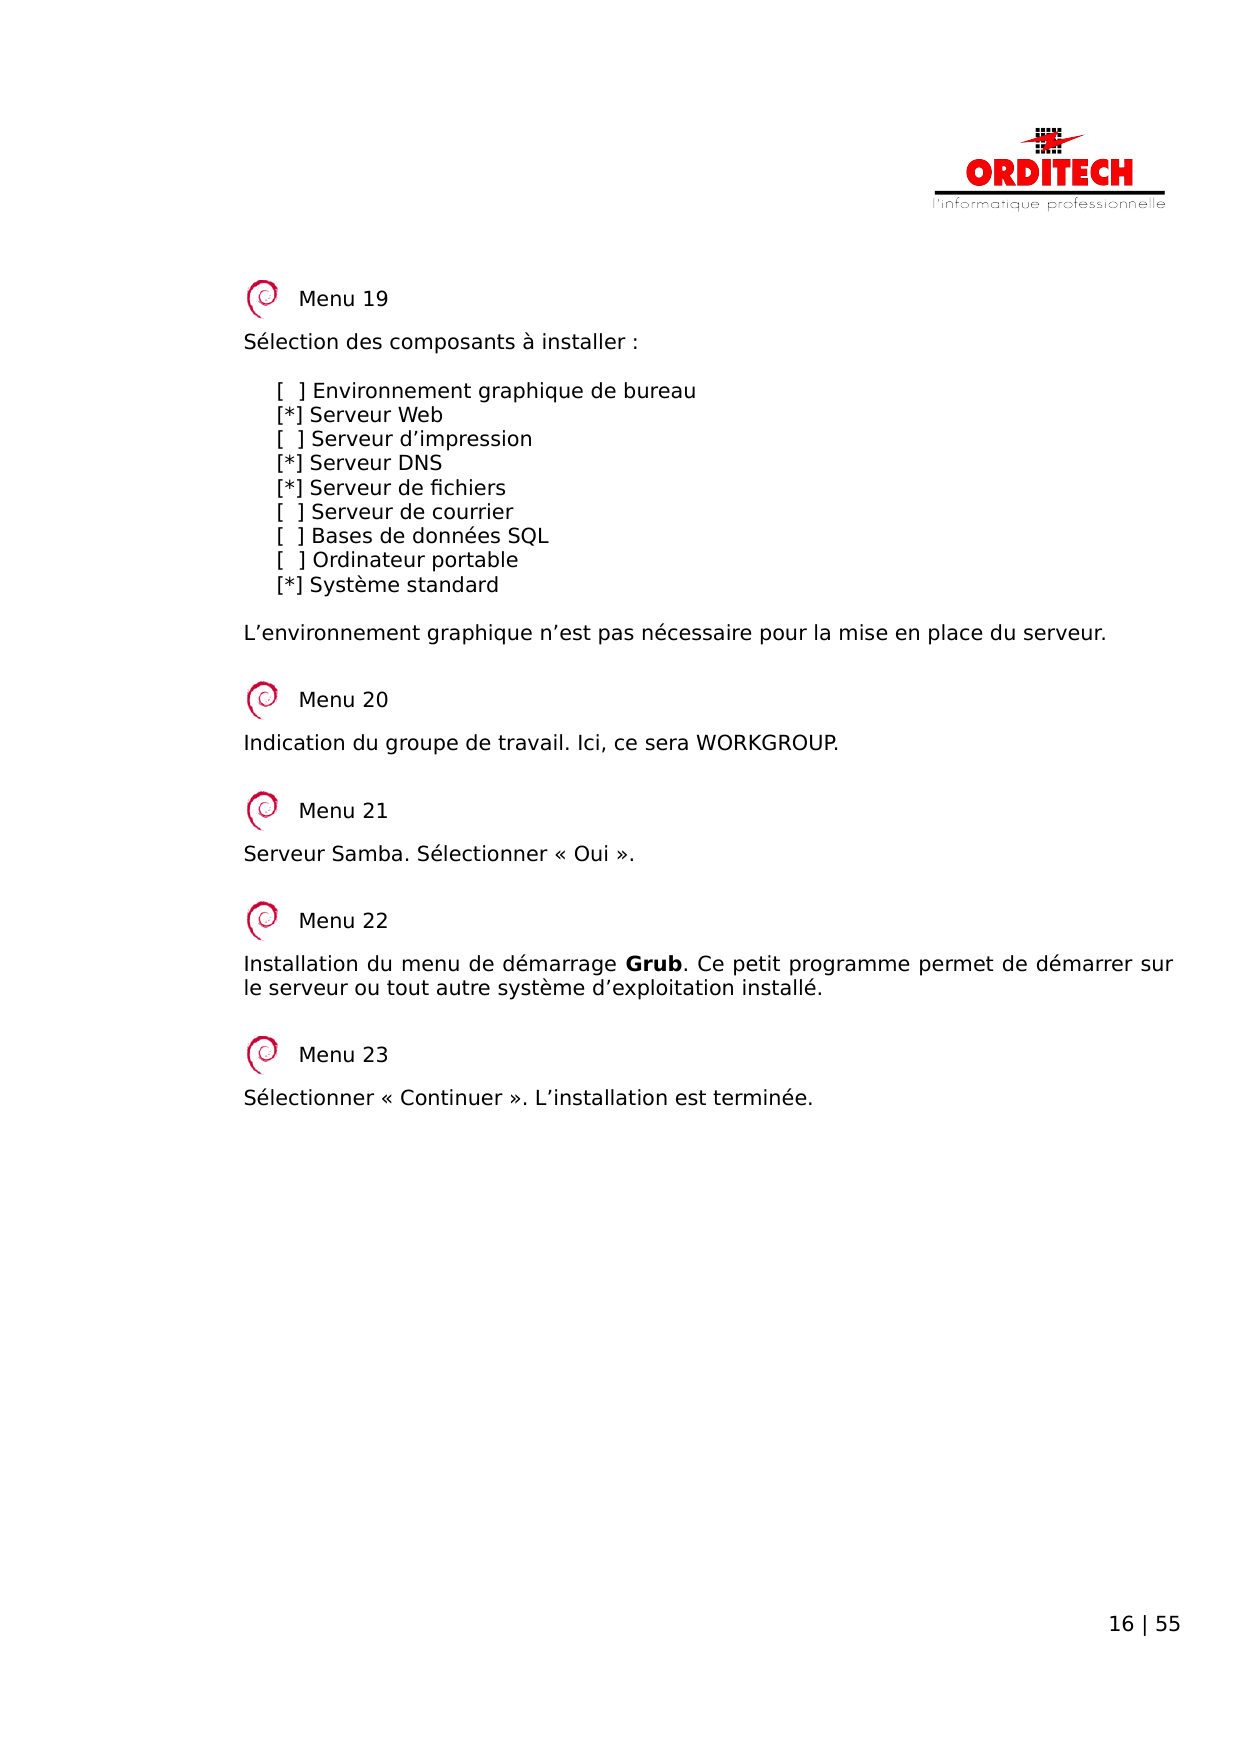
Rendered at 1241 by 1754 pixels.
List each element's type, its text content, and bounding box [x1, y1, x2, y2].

table_header [238, 274, 292, 324]
table_cell Menu 20 [293, 676, 1179, 726]
table_header Menu 19 [293, 274, 1179, 324]
picture [243, 791, 282, 831]
table_cell Installation du menu de démarrage Grub. Ce petit programme permet de démarrer sur le serveur ou tout autre système d’exploitation installé. [238, 946, 1179, 1030]
picture [243, 1036, 282, 1075]
table_cell Menu 22 [293, 896, 1179, 946]
picture [243, 681, 282, 720]
picture [243, 280, 282, 319]
table_cell Menu 23 [293, 1030, 1179, 1080]
table_cell [238, 786, 292, 836]
table_cell [238, 676, 292, 726]
picture [920, 118, 1182, 221]
picture [243, 901, 282, 941]
table_cell Sélection des composants à installer : [ ] Environnement graphique de bureau [*] Serveur Web [ ] Serveur d’impression [*] Serveur DNS [*] Serveur de fichiers [ ] Serveur de courrier [ ] Bases de données SQL [ ] Ordinateur portable [*] Système standard L’environnement graphique n’est pas nécessaire pour la mise en place du serveur. [238, 324, 1179, 676]
table_cell Serveur Samba. Sélectionner « Oui ». [238, 836, 1179, 896]
table_cell Menu 21 [293, 786, 1179, 836]
table_cell [238, 896, 292, 946]
table_cell Indication du groupe de travail. Ici, ce sera WORKGROUP. [238, 726, 1179, 786]
table_cell [238, 1030, 292, 1080]
table_cell Sélectionner « Continuer ». L’installation est terminée. [238, 1080, 1179, 1140]
